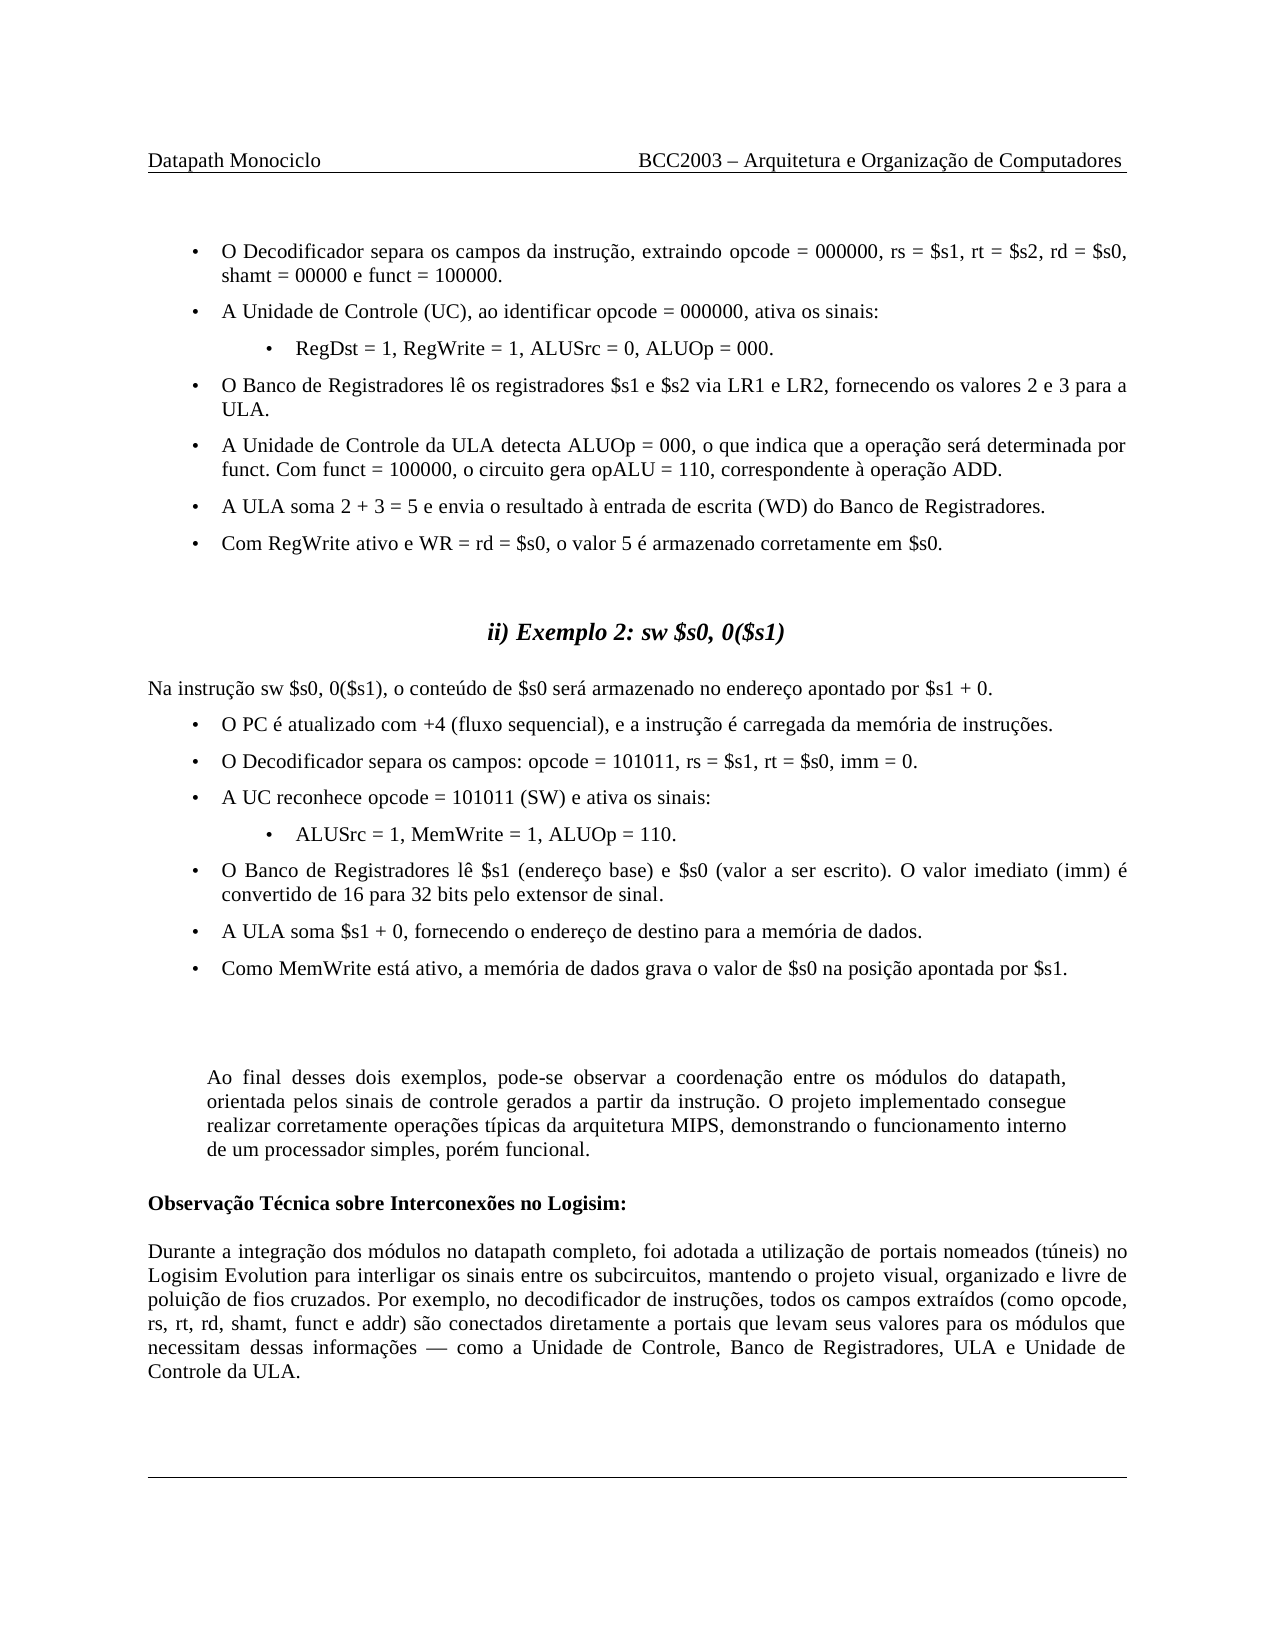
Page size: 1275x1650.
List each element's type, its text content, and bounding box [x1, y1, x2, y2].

list A ULA soma 2 + 3 = 5 e envia o resultado à entrada de escrita (WD) do Banco de Registradores. [192, 494, 1127, 518]
text Durante a integração dos módulos no datapath completo, foi adotada a utilização de portais nomeados (túneis) no Logisim Evolution para interligar os sinais entre os subcircuitos, mantendo o projeto visual, organizado e livre de poluição de fios cruzados. Por exemplo, no decodificador de instruções, todos os campos extraídos (como opcode, rs, rt, rd, shamt, funct e addr) são conectados diretamente a portais que levam seus valores para os módulos que necessitam dessas informações — como a Unidade de Controle, Banco de Registradores, ULA e Unidade de Controle da ULA. [148, 1239, 1127, 1383]
list ALUSrc = 1, MemWrite = 1, ALUOp = 110. [266, 822, 1127, 846]
list O Banco de Registradores lê os registradores $s1 e $s2 via LR1 e LR2, fornecendo os valores 2 e 3 para a ULA. [192, 372, 1127, 421]
text Observação Técnica sobre Interconexões no Logisim: [148, 1191, 1127, 1215]
list A UC reconhece opcode = 101011 (SW) e ativa os sinais: [192, 785, 1127, 809]
subtitle ii) Exemplo 2: sw $s0, 0($s1) [148, 617, 1127, 646]
list RegDst = 1, RegWrite = 1, ALUSrc = 0, ALUOp = 000. [266, 336, 1127, 360]
list O Decodificador separa os campos da instrução, extraindo opcode = 000000, rs = $s1, rt = $s2, rd = $s0, shamt = 00000 e funct = 100000. [192, 239, 1127, 287]
list A Unidade de Controle da ULA detecta ALUOp = 000, o que indica que a operação será determinada por funct. Com funct = 100000, o circuito gera opALU = 110, correspondente à operação ADD. [192, 433, 1127, 481]
text Na instrução sw $s0, 0($s1), o conteúdo de $s0 será armazenado no endereço apontado por $s1 + 0. [148, 675, 1127, 699]
list O Decodificador separa os campos: opcode = 101011, rs = $s1, rt = $s0, imm = 0. [192, 748, 1127, 773]
text Ao final desses dois exemplos, pode-se observar a coordenação entre os módulos do datapath, orientada pelos sinais de controle gerados a partir da instrução. O projeto implementado consegue realizar corretamente operações típicas da arquitetura MIPS, demonstrando o funcionamento interno de um processador simples, porém funcional. [207, 1065, 1068, 1161]
list O PC é atualizado com +4 (fluxo sequencial), e a instrução é carregada da memória de instruções. [192, 712, 1127, 736]
list A Unidade de Controle (UC), ao identificar opcode = 000000, ativa os sinais: [192, 299, 1127, 323]
list O Banco de Registradores lê $s1 (endereço base) e $s0 (valor a ser escrito). O valor imediato (imm) é convertido de 16 para 32 bits pelo extensor de sinal. [192, 858, 1127, 906]
list Com RegWrite ativo e WR = rd = $s0, o valor 5 é armazenado corretamente em $s0. [192, 530, 1127, 554]
list Como MemWrite está ativo, a memória de dados grava o valor de $s0 na posição apontada por $s1. [192, 955, 1127, 979]
list A ULA soma $s1 + 0, fornecendo o endereço de destino para a memória de dados. [192, 919, 1127, 943]
